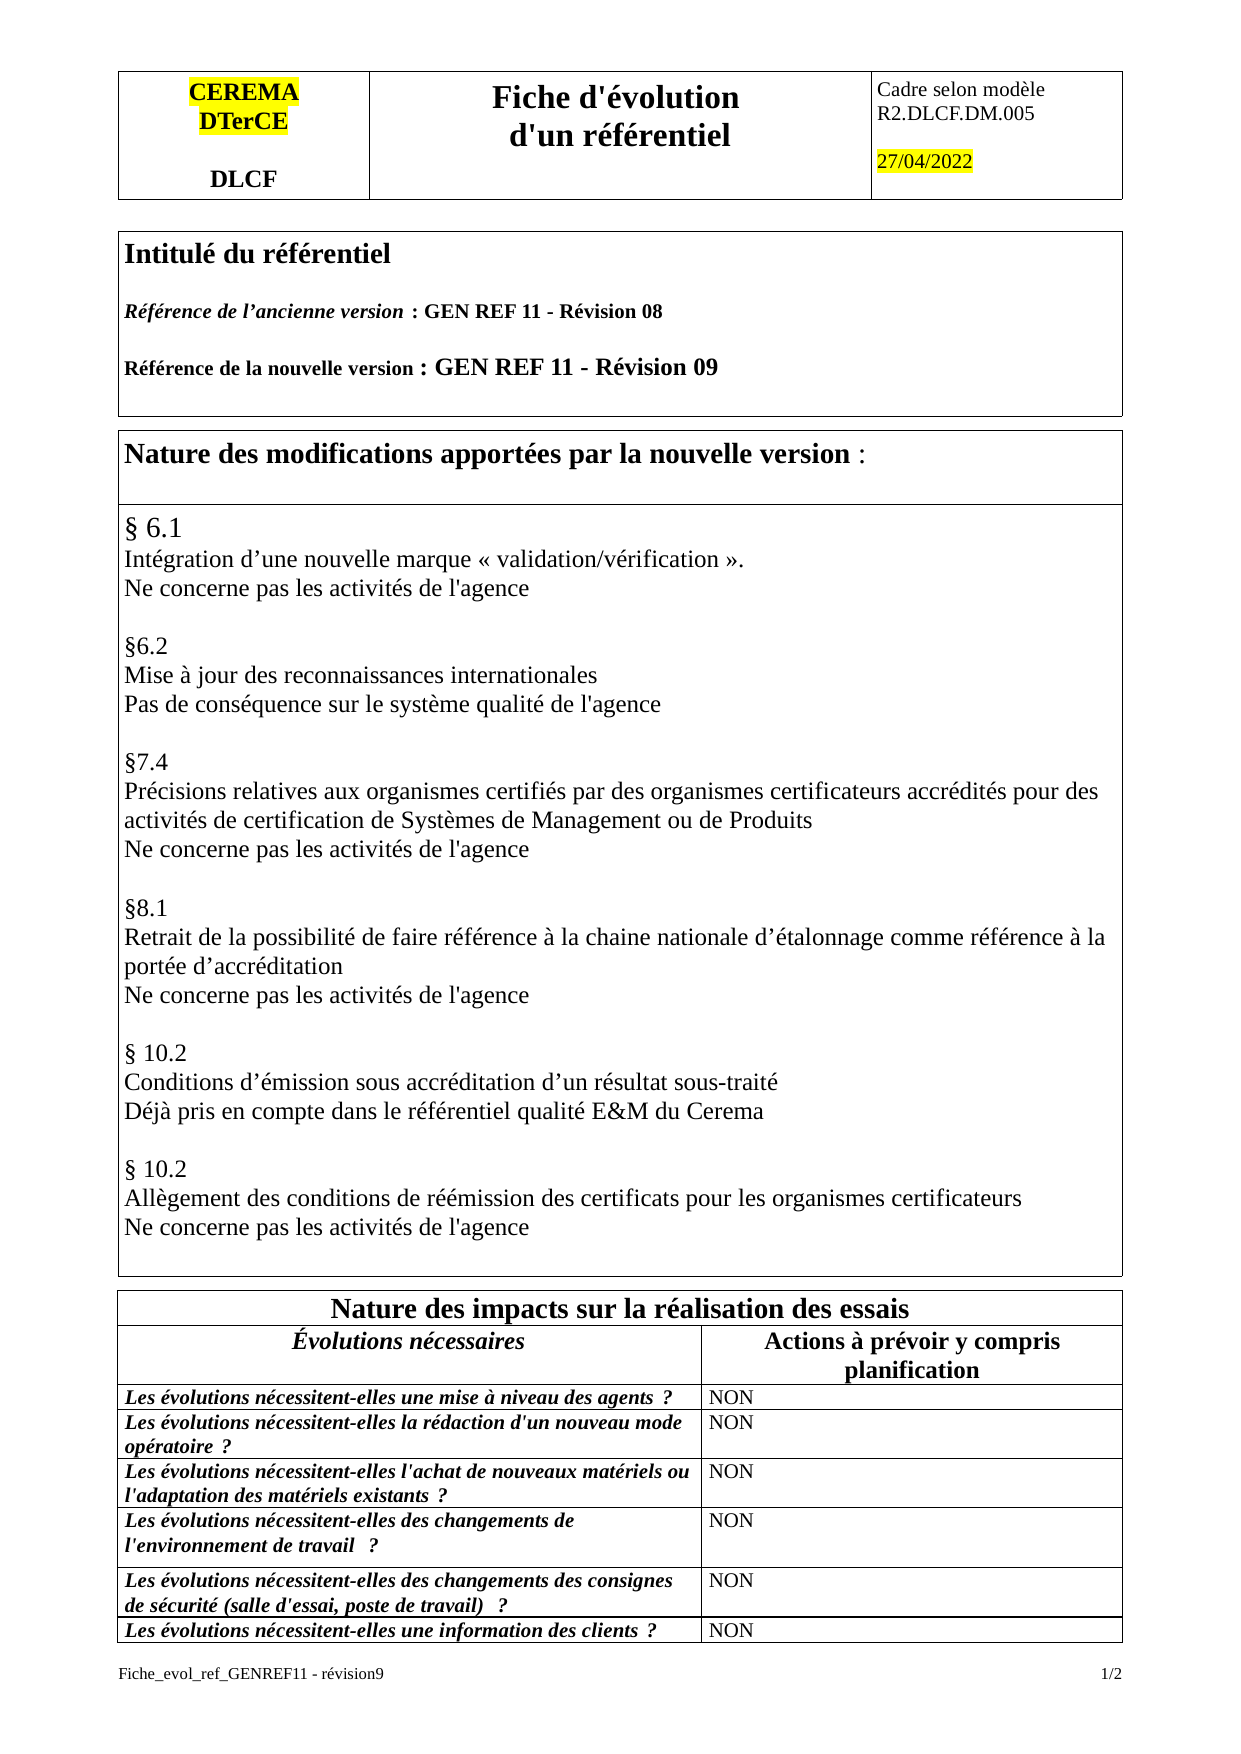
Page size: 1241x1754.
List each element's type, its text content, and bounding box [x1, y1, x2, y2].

table_cell Les évolutions nécessitent-elles des changements de l'environnement de travail ? [118, 1508, 701, 1567]
table_cell Évolutions nécessaires [118, 1326, 701, 1384]
table_cell Les évolutions nécessitent-elles l'achat de nouveaux matériels ou l'adaptation des matériels existants ? [118, 1459, 701, 1507]
table_cell NON [702, 1385, 1122, 1409]
table_cell Actions à prévoir y compris planification [702, 1326, 1122, 1384]
table_cell § 6.1 Intégration d’une nouvelle marque « validation/vérification ». Ne concerne pas les activités de l'agence §6.2 Mise à jour des reconnaissances internationales Pas de conséquence sur le système qualité de l'agence §7.4 Précisions relatives aux organismes certifiés par des organismes certificateurs accrédités pour des activités de certification de Systèmes de Management ou de Produits Ne concerne pas les activités de l'agence §8.1 Retrait de la possibilité de faire référence à la chaine nationale d’étalonnage comme référence à la portée d’accréditation Ne concerne pas les activités de l'agence § 10.2 Conditions d’émission sous accréditation d’un résultat sous-traité Déjà pris en compte dans le référentiel qualité E&M du Cerema § 10.2 Allègement des conditions de réémission des certificats pour les organismes certificateurs Ne concerne pas les activités de l'agence [119, 505, 1122, 1276]
table_header Nature des impacts sur la réalisation des essais [118, 1291, 1122, 1325]
table_header Intitulé du référentiel Référence de l’ancienne version : GEN REF 11 - Révision 08 Référence de la nouvelle version : GEN REF 11 - Révision 09 [119, 232, 1122, 416]
table_cell NON [702, 1410, 1122, 1458]
table_cell Les évolutions nécessitent-elles une information des clients ? [118, 1618, 701, 1642]
table_header Nature des modifications apportées par la nouvelle version : [119, 431, 1122, 504]
table_cell NON [702, 1508, 1122, 1567]
table_cell NON [702, 1459, 1122, 1507]
table_cell Les évolutions nécessitent-elles la rédaction d'un nouveau mode opératoire ? [118, 1410, 701, 1458]
table_cell Les évolutions nécessitent-elles une mise à niveau des agents ? [118, 1385, 701, 1409]
table_cell NON [702, 1568, 1122, 1616]
table_cell NON [702, 1618, 1122, 1642]
table_cell Les évolutions nécessitent-elles des changements des consignes de sécurité (salle d'essai, poste de travail) ? [118, 1568, 701, 1616]
